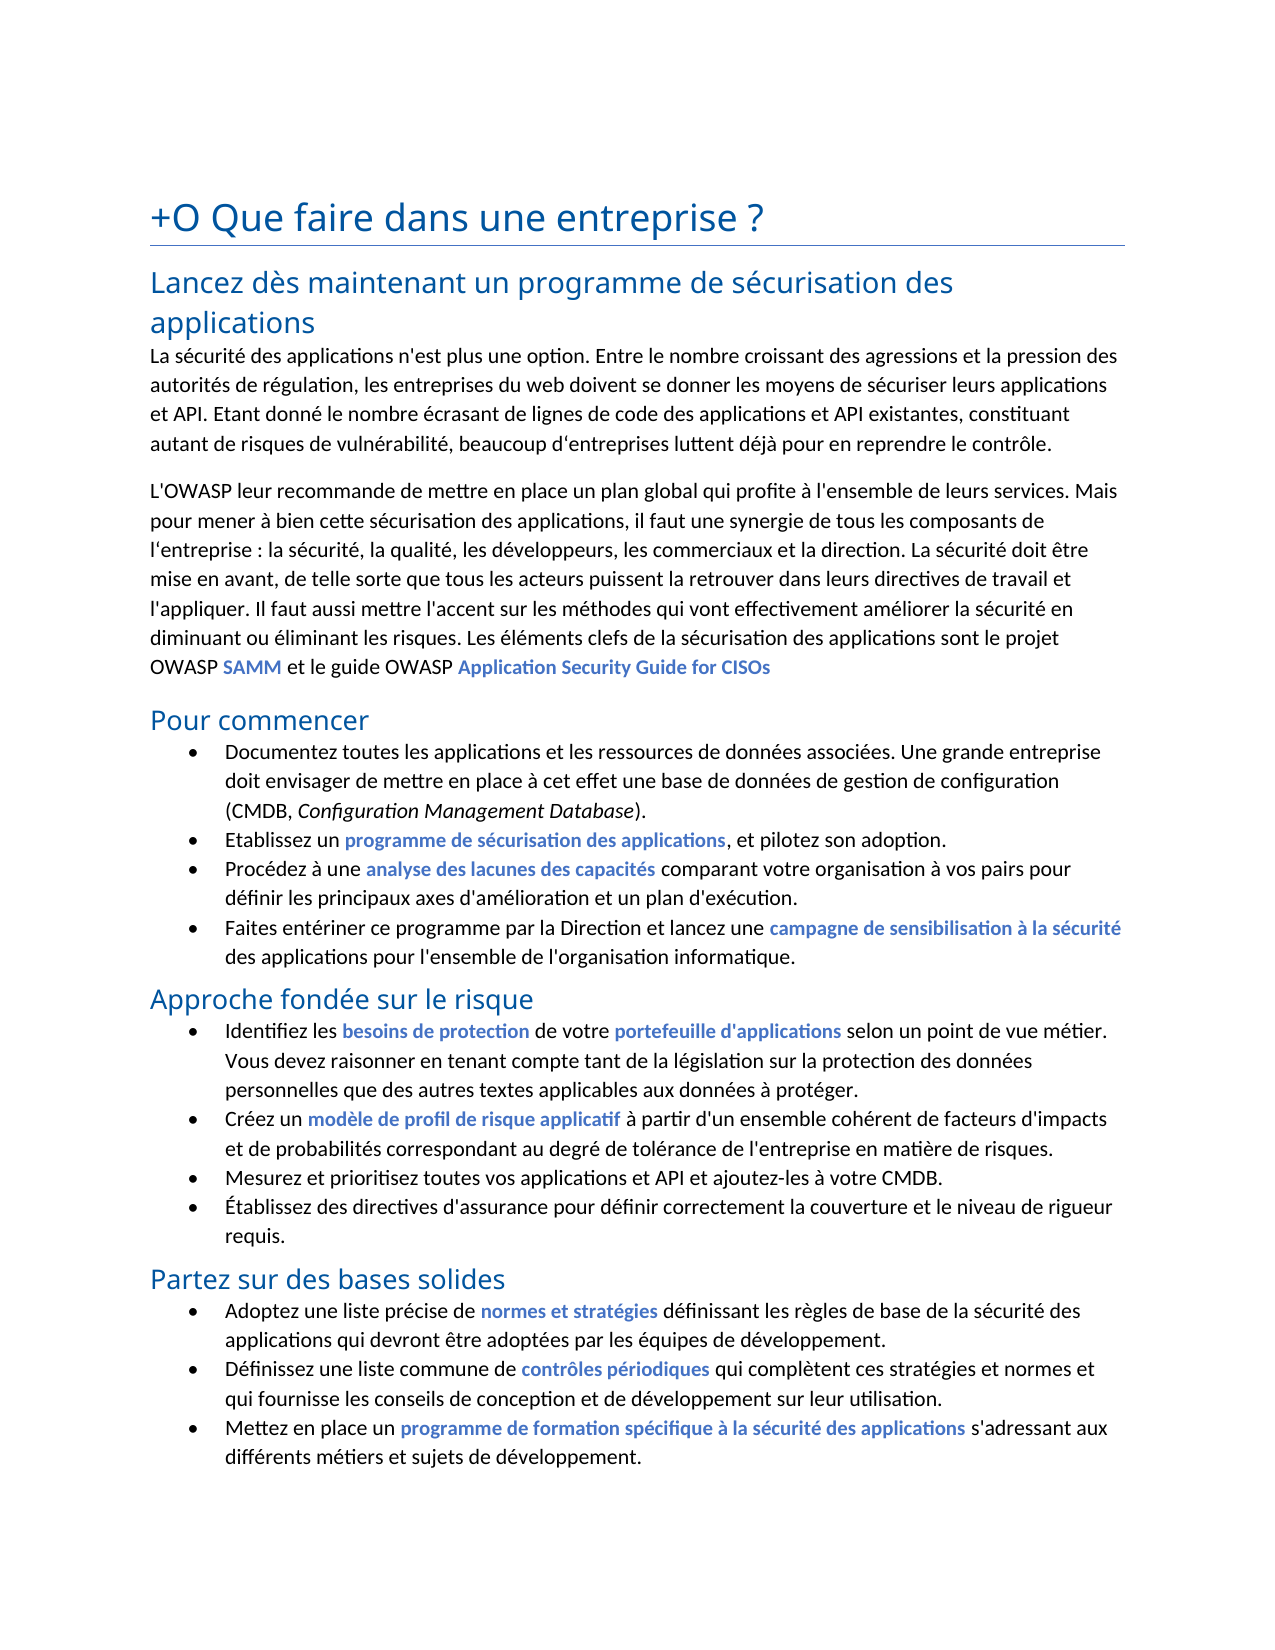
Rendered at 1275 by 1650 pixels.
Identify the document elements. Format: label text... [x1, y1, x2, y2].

list Identifiez les besoins de protection de votre portefeuille d'applications selon un point de vue métier. Vous devez raisonner en tenant compte tant de la législation sur la protection des données personnelles que des autres textes applicables aux données à protéger. [187, 1018, 1125, 1103]
list Procédez à une analyse des lacunes des capacités comparant votre organisation à vos pairs pour définir les principaux axes d'amélioration et un plan d'exécution. [187, 855, 1125, 911]
subtitle Partez sur des bases solides [150, 1260, 1125, 1297]
list Documentez toutes les applications et les ressources de données associées. Une grande entreprise doit envisager de mettre en place à cet effet une base de données de gestion de configuration (CMDB, Configuration Management Database). [187, 738, 1125, 823]
subtitle Lancez dès maintenant un programme de sécurisation des applications [150, 262, 1125, 342]
list Adoptez une liste précise de normes et stratégies définissant les règles de base de la sécurité des applications qui devront être adoptées par les équipes de développement. [187, 1297, 1125, 1353]
text L'OWASP leur recommande de mettre en place un plan global qui profite à l'ensemble de leurs services. Mais pour mener à bien cette sécurisation des applications, il faut une synergie de tous les composants de l‘entreprise : la sécurité, la qualité, les développeurs, les commerciaux et la direction. La sécurité doit être mise en avant, de telle sorte que tous les acteurs puissent la retrouver dans leurs directives de travail et l'appliquer. Il faut aussi mettre l'accent sur les méthodes qui vont effectivement améliorer la sécurité en diminuant ou éliminant les risques. Les éléments clefs de la sécurisation des applications sont le projet OWASP SAMM et le guide OWASP Application Security Guide for CISOs [150, 478, 1125, 680]
list Etablissez un programme de sécurisation des applications, et pilotez son adoption. [187, 826, 1125, 853]
list Définissez une liste commune de contrôles périodiques qui complètent ces stratégies et normes et qui fournisse les conseils de conception et de développement sur leur utilisation. [187, 1356, 1125, 1411]
list Faites entériner ce programme par la Direction et lancez une campagne de sensibilisation à la sécurité des applications pour l'ensemble de l'organisation informatique. [187, 914, 1125, 970]
list Mesurez et prioritisez toutes vos applications et API et ajoutez-les à votre CMDB. [187, 1164, 1125, 1191]
subtitle Approche fondée sur le risque [150, 981, 1125, 1018]
list Mettez en place un programme de formation spécifique à la sécurité des applications s'adressant aux différents métiers et sujets de développement. [187, 1414, 1125, 1470]
list Établissez des directives d'assurance pour définir correctement la couverture et le niveau de rigueur requis. [187, 1193, 1125, 1249]
text La sécurité des applications n'est plus une option. Entre le nombre croissant des agressions et la pression des autorités de régulation, les entreprises du web doivent se donner les moyens de sécuriser leurs applications et API. Etant donné le nombre écrasant de lignes de code des applications et API existantes, constituant autant de risques de vulnérabilité, beaucoup d‘entreprises luttent déjà pour en reprendre le contrôle. [150, 342, 1125, 456]
list Créez un modèle de profil de risque applicatif à partir d'un ensemble cohérent de facteurs d'impacts et de probabilités correspondant au degré de tolérance de l'entreprise en matière de risques. [187, 1105, 1125, 1161]
subtitle +O Que faire dans une entreprise ? [150, 192, 1125, 245]
subtitle Pour commencer [150, 701, 1125, 738]
